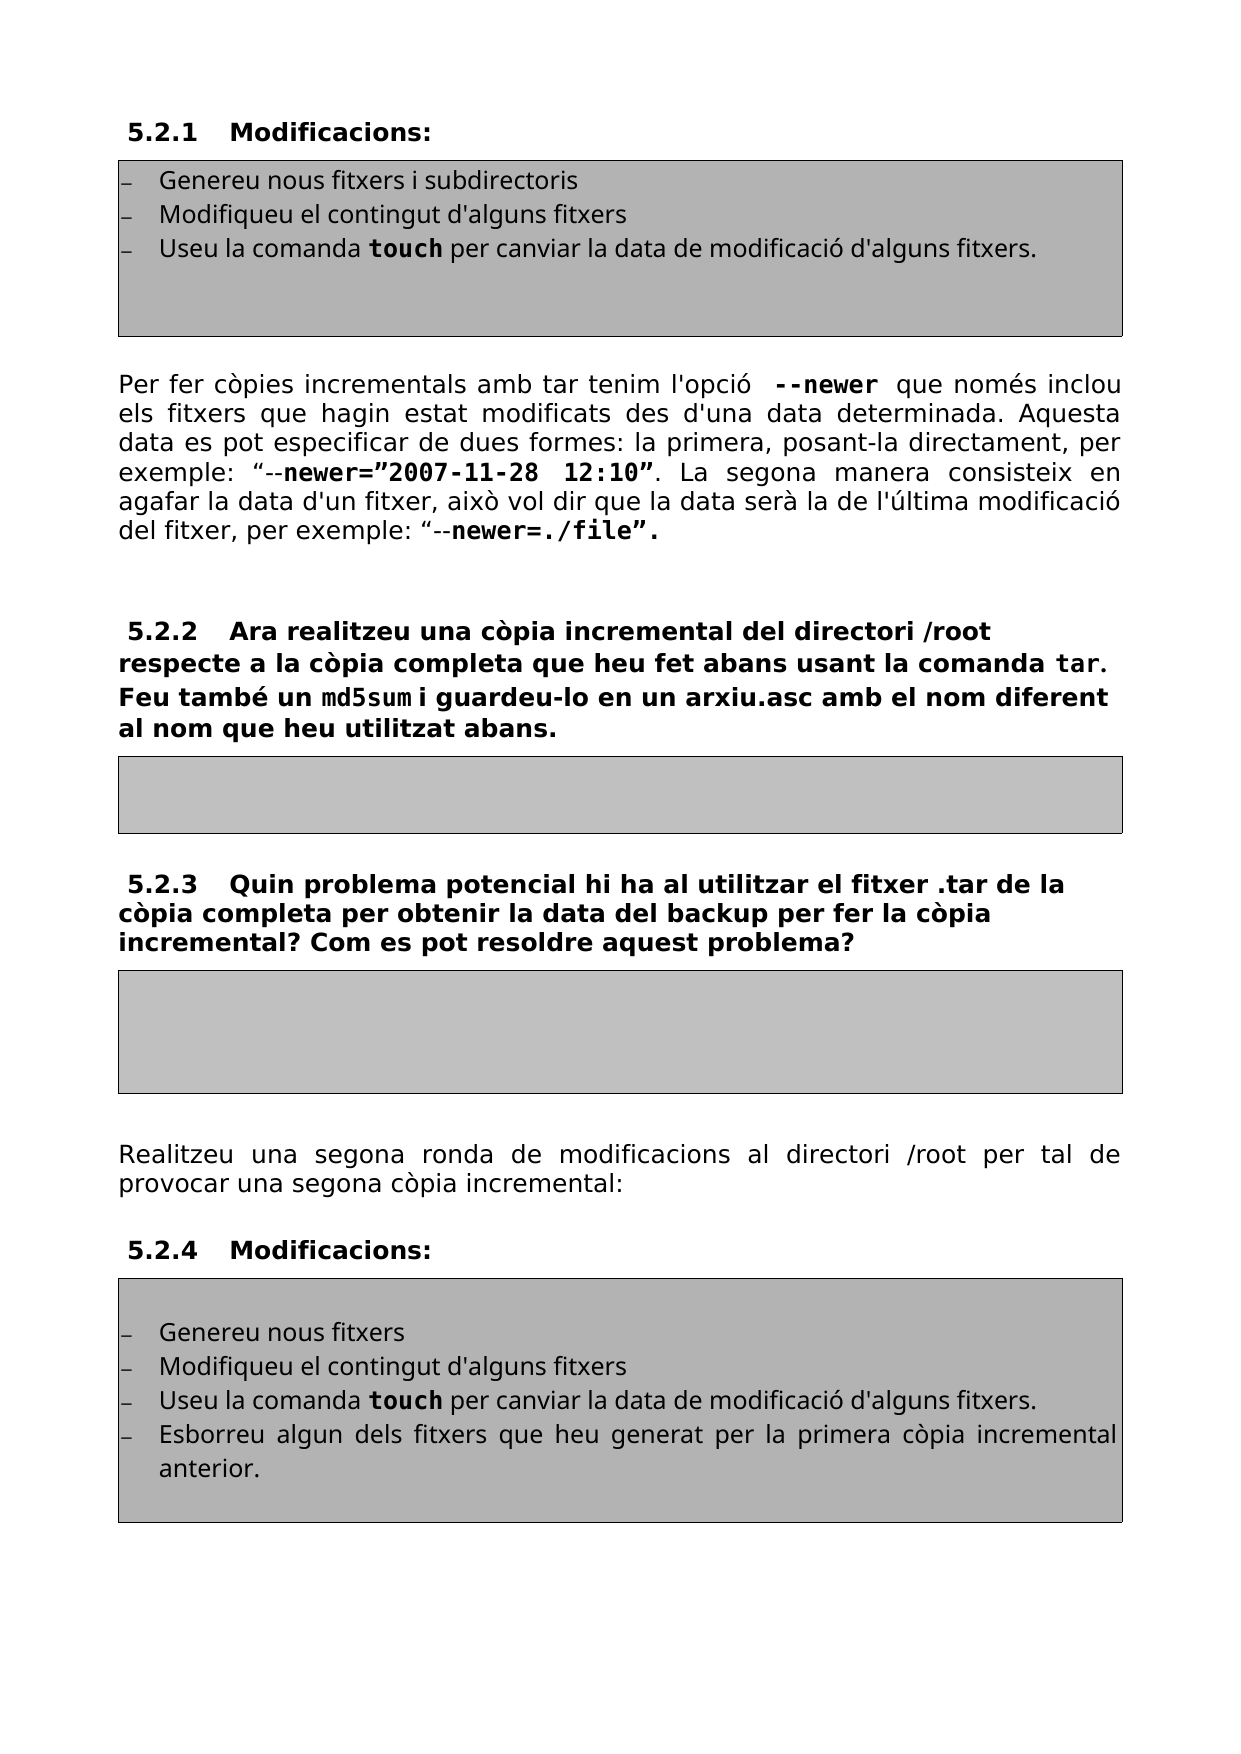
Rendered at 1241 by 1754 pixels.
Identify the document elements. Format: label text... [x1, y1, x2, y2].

text Per fer còpies incrementals amb tar tenim l'opció --newer que només inclou els fitxers que hagin estat modificats des d'una data determinada. Aquesta data es pot especificar de dues formes: la primera, posant-la directament, per exemple: “--newer=”2007-11-28 12:10”. La segona manera consisteix en agafar la data d'un fitxer, això vol dir que la data serà la de l'última modificació del fitxer, per exemple: “--newer=./file”. [118, 370, 1122, 545]
list Genereu nous fitxers i subdirectoris [119, 161, 1122, 194]
list Esborreu algun dels fitxers que heu generat per la primera còpia incremental anterior. [119, 1414, 1122, 1482]
list Modifiqueu el contingut d'alguns fitxers [119, 194, 1122, 228]
subtitle Ara realitzeu una còpia incremental del directori /root respecte a la còpia completa que heu fet abans usant la comanda tar. Feu també un md5sum i guardeu-lo en un arxiu.asc amb el nom diferent al nom que heu utilitzat abans. [118, 617, 1122, 743]
subtitle Quin problema potencial hi ha al utilitzar el fitxer .tar de la còpia completa per obtenir la data del backup per fer la còpia incremental? Com es pot resoldre aquest problema? [118, 870, 1122, 958]
text Realitzeu una segona ronda de modificacions al directori /root per tal de provocar una segona còpia incremental: [118, 1140, 1122, 1198]
subtitle Modificacions: [118, 118, 1122, 147]
list Modifiqueu el contingut d'alguns fitxers [119, 1346, 1122, 1380]
subtitle Modificacions: [118, 1236, 1122, 1265]
list Useu la comanda touch per canviar la data de modificació d'alguns fitxers. [119, 1380, 1122, 1414]
list Useu la comanda touch per canviar la data de modificació d'alguns fitxers. [119, 228, 1122, 262]
list Genereu nous fitxers [119, 1312, 1122, 1346]
